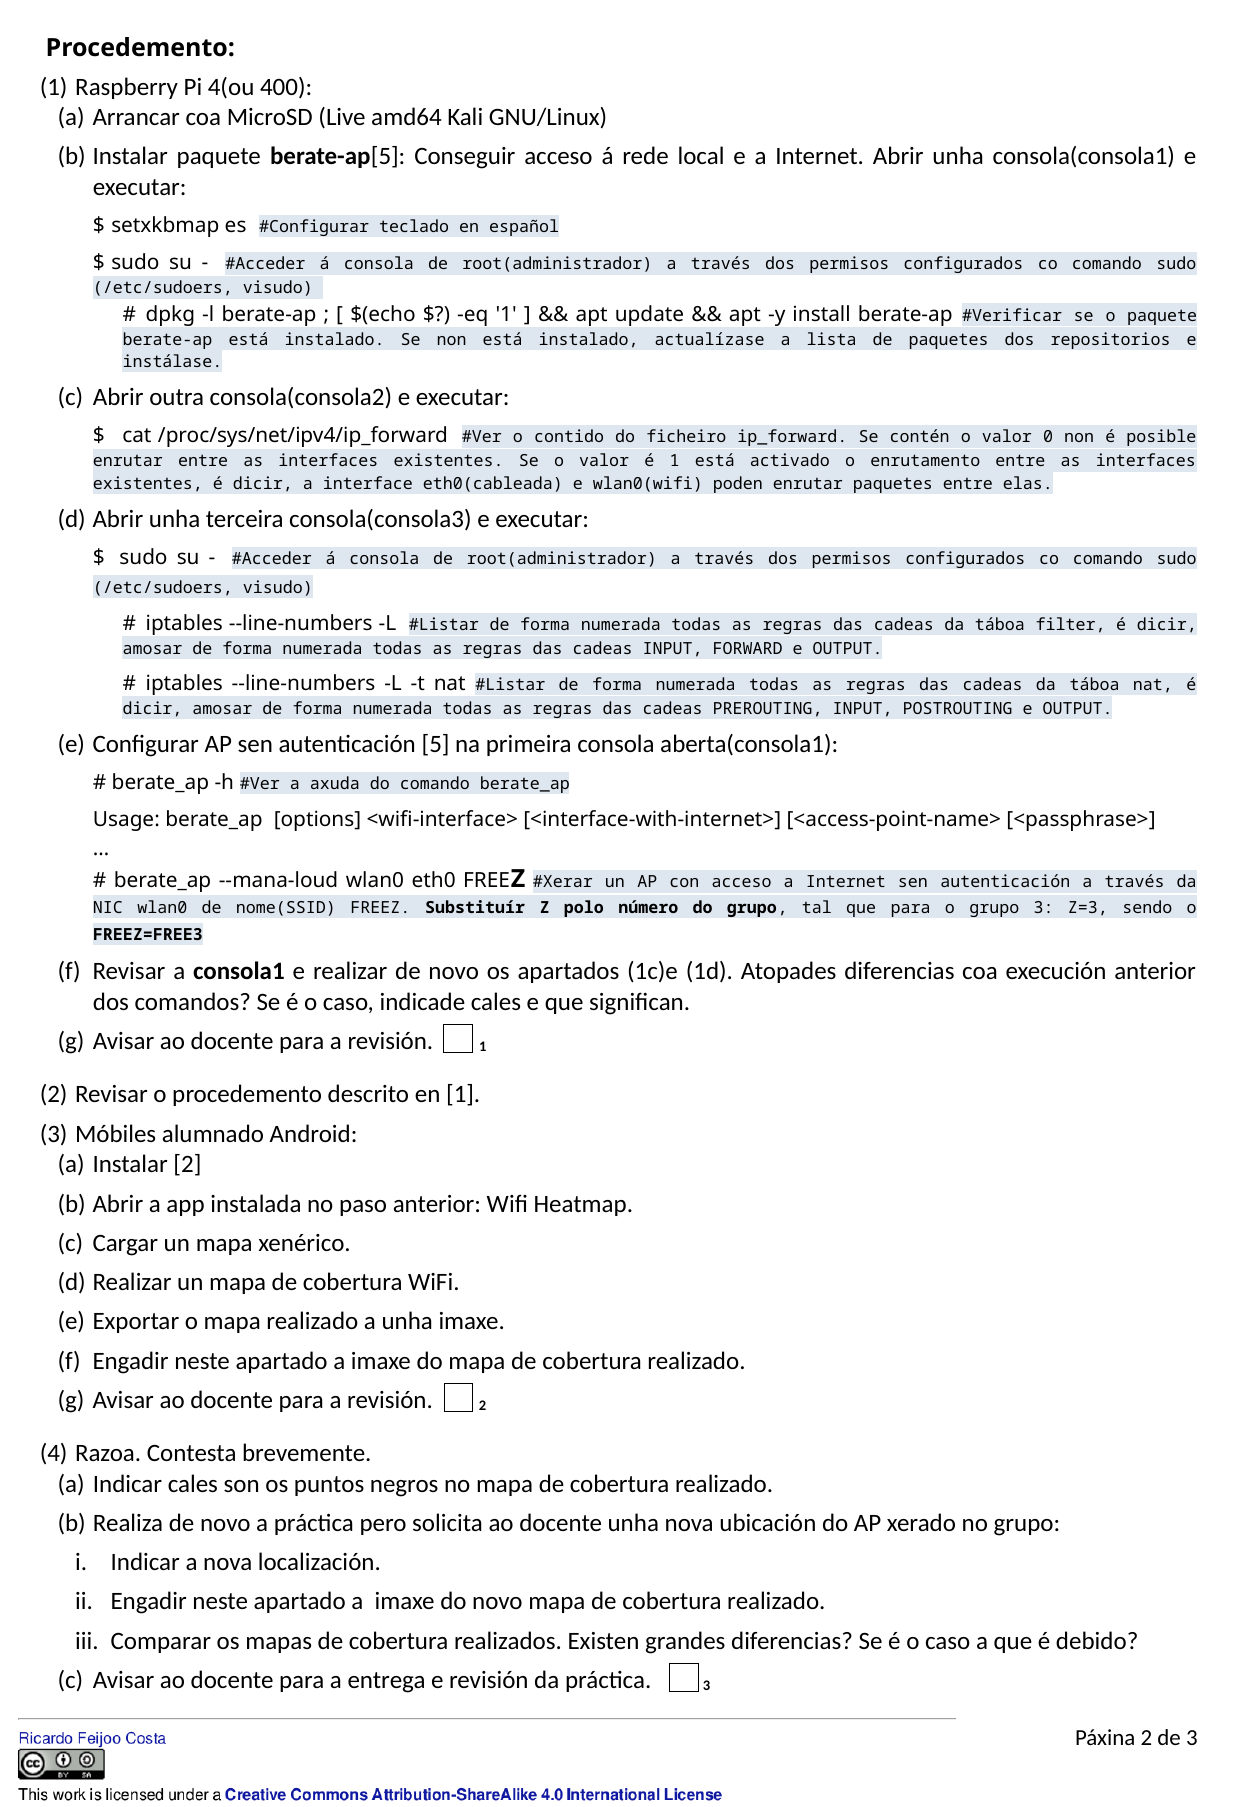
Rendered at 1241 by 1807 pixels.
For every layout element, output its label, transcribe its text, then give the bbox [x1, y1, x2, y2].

list Arrancar coa MicroSD (Live amd64 Kali GNU/Linux) [57, 101, 1197, 132]
list # dpkg -l berate-ap ; [ $(echo $?) -eq '1' ] && apt update && apt -y install berate-ap #Verificar se o paquete berate-ap está instalado. Se non está instalado, actualízase a lista de paquetes dos repositorios e instálase. [87, 299, 1197, 372]
list Engadir neste apartado a imaxe do mapa de cobertura realizado. [57, 1345, 1197, 1375]
list # iptables --line-numbers -L #Listar de forma numerada todas as regras das cadeas da táboa filter, é dicir, amosar de forma numerada todas as regras das cadeas INPUT, FORWARD e OUTPUT. [122, 608, 1197, 659]
list # berate_ap --mana-loud wlan0 eth0 FREEZ #Xerar un AP con acceso a Internet sen autenticación a través da NIC wlan0 de nome(SSID) FREEZ. Substituír Z polo número do grupo, tal que para o grupo 3: Z=3, sendo o FREEZ=FREE3 [57, 861, 1197, 946]
list $ sudo su - #Acceder á consola de root(administrador) a través dos permisos configurados co comando sudo (/etc/sudoers, visudo) [57, 542, 1197, 599]
list Engadir neste apartado a imaxe do novo mapa de cobertura realizado. [75, 1586, 1197, 1616]
list Comparar os mapas de cobertura realizados. Existen grandes diferencias? Se é o caso a que é debido? [75, 1625, 1197, 1655]
list $ cat /proc/sys/net/ipv4/ip_forward #Ver o contido do ficheiro ip_forward. Se contén o valor 0 non é posible enrutar entre as interfaces existentes. Se o valor é 1 está activado o enrutamento entre as interfaces existentes, é dicir, a interface eth0(cableada) e wlan0(wifi) poden enrutar paquetes entre elas. [57, 421, 1197, 494]
list Realizar un mapa de cobertura WiFi. [57, 1266, 1197, 1297]
list $ sudo su - #Acceder á consola de root(administrador) a través dos permisos configurados co comando sudo (/etc/sudoers, visudo) [57, 247, 1197, 299]
list Abrir a app instalada no paso anterior: Wifi Heatmap. [57, 1188, 1197, 1218]
list Abrir unha terceira consola(consola3) e executar: [57, 503, 1197, 534]
list Cargar un mapa xenérico. [57, 1227, 1197, 1257]
list Abrir outra consola(consola2) e executar: [57, 381, 1197, 412]
list Revisar o procedemento descrito en [1]. [39, 1079, 1197, 1109]
picture [8, 1713, 957, 1805]
list Indicar a nova localización. [75, 1546, 1197, 1577]
list Realiza de novo a práctica pero solicita ao docente unha nova ubicación do AP xerado no grupo: [57, 1507, 1197, 1537]
list $ setxkbmap es #Configurar teclado en español [57, 210, 1197, 239]
list Móbiles alumnado Android: [39, 1118, 1197, 1148]
text Procedemento: [45, 30, 1197, 64]
list Configurar AP sen autenticación [5] na primeira consola aberta(consola1): [57, 728, 1197, 758]
list Exportar o mapa realizado a unha imaxe. [57, 1306, 1197, 1336]
list Instalar paquete berate-ap[5]: Conseguir acceso á rede local e a Internet. Abrir unha consola(consola1) e executar: [57, 141, 1197, 202]
list # iptables --line-numbers -L -t nat #Listar de forma numerada todas as regras das cadeas da táboa nat, é dicir, amosar de forma numerada todas as regras das cadeas PREROUTING, INPUT, POSTROUTING e OUTPUT. [122, 668, 1197, 719]
list Raspberry Pi 4(ou 400): [39, 71, 1197, 101]
list Usage: berate_ap [options] <wifi-interface> [<interface-with-internet>] [<access-point-name> [<passphrase>] [57, 804, 1197, 833]
list Avisar ao docente para a revisión. 1 [57, 1025, 1197, 1055]
list Revisar a consola1 e realizar de novo os apartados (1c)e (1d). Atopades diferencias coa execución anterior dos comandos? Se é o caso, indicade cales e que significan. [57, 955, 1197, 1016]
list # berate_ap -h #Ver a axuda do comando berate_ap [57, 767, 1197, 796]
list … [57, 833, 1197, 861]
list Indicar cales son os puntos negros no mapa de cobertura realizado. [57, 1468, 1197, 1498]
list Razoa. Contesta brevemente. [39, 1437, 1197, 1468]
list Instalar [2] [57, 1148, 1197, 1179]
list Avisar ao docente para a entrega e revisión da práctica. 3 [57, 1664, 1197, 1694]
list Avisar ao docente para a revisión. 2 [57, 1384, 1197, 1414]
